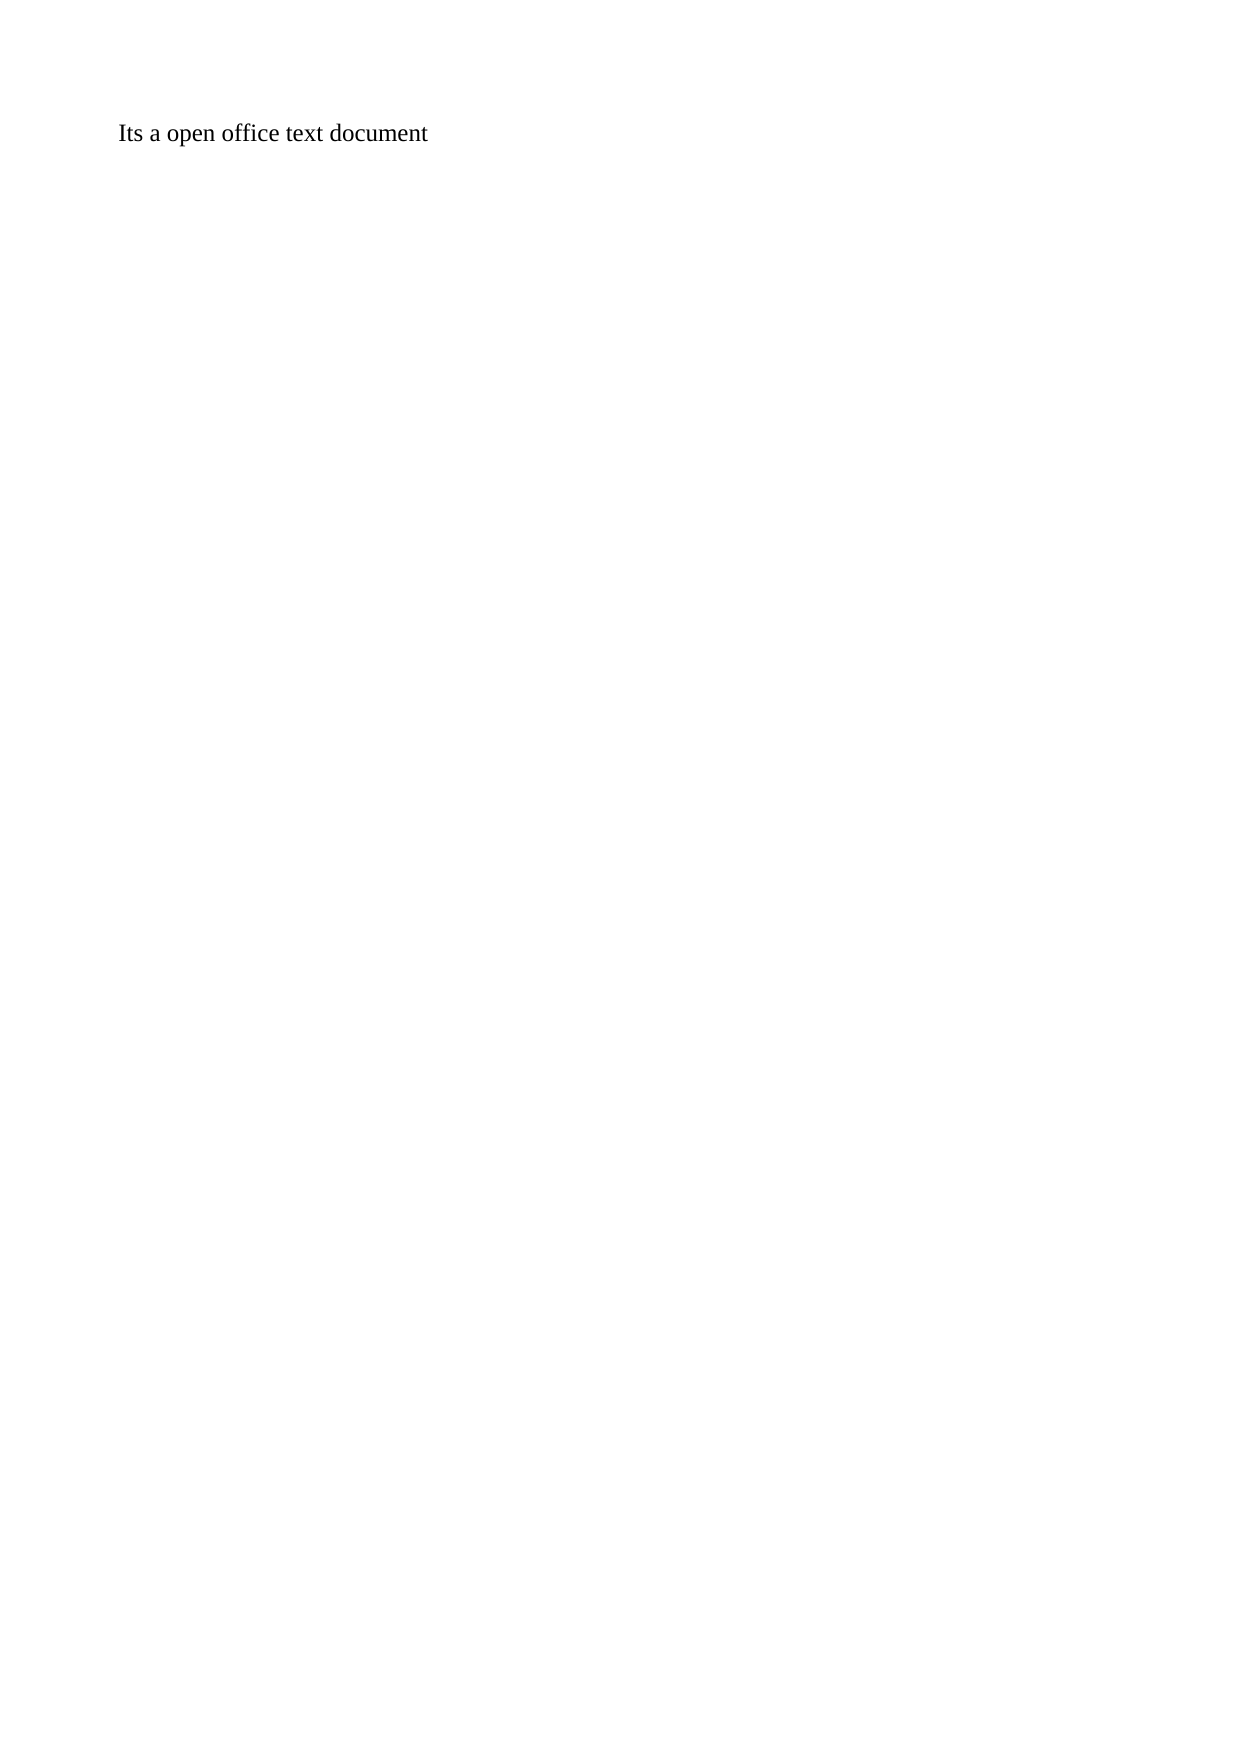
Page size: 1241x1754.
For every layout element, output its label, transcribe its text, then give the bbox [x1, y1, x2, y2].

text Its a open office text document [118, 118, 1122, 147]
